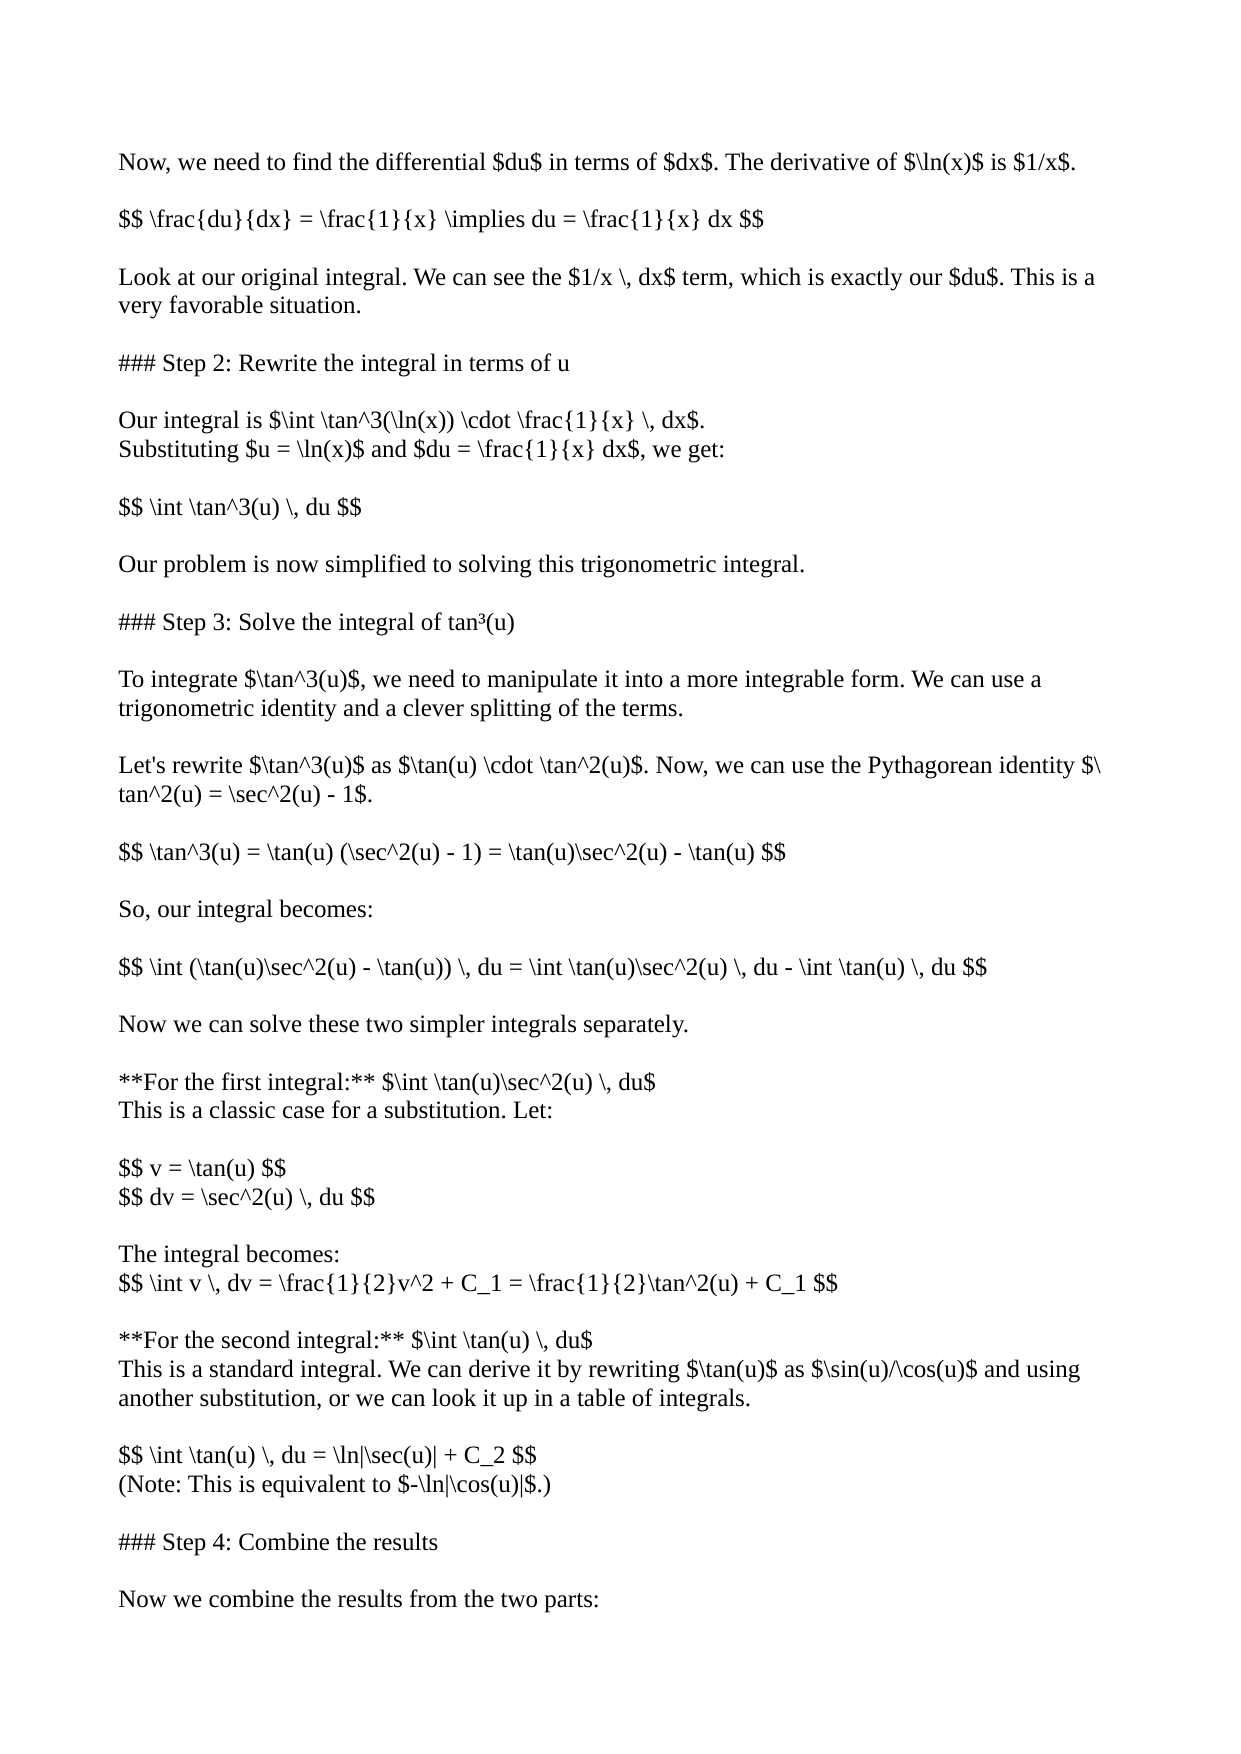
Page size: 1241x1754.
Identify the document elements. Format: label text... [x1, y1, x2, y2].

text The integral becomes: [118, 1239, 1122, 1268]
text **For the first integral:** $\int \tan(u)\sec^2(u) \, du$ [118, 1067, 1122, 1096]
text This is a classic case for a substitution. Let: [118, 1096, 1122, 1124]
text ### Step 2: Rewrite the integral in terms of u [118, 348, 1122, 377]
text $$ \int \tan(u) \, du = \ln|\sec(u)| + C_2 $$ [118, 1441, 1122, 1469]
text $$ dv = \sec^2(u) \, du $$ [118, 1182, 1122, 1211]
text This is a standard integral. We can derive it by rewriting $\tan(u)$ as $\sin(u)/\cos(u)$ and using another substitution, or we can look it up in a table of integrals. [118, 1354, 1122, 1412]
text Let's rewrite $\tan^3(u)$ as $\tan(u) \cdot \tan^2(u)$. Now, we can use the Pythagorean identity $\tan^2(u) = \sec^2(u) - 1$. [118, 751, 1122, 808]
text $$ \frac{du}{dx} = \frac{1}{x} \implies du = \frac{1}{x} dx $$ [118, 204, 1122, 233]
text Our integral is $\int \tan^3(\ln(x)) \cdot \frac{1}{x} \, dx$. [118, 406, 1122, 434]
text Now we can solve these two simpler integrals separately. [118, 1009, 1122, 1038]
text Now we combine the results from the two parts: [118, 1584, 1122, 1613]
text Look at our original integral. We can see the $1/x \, dx$ term, which is exactly our $du$. This is a very favorable situation. [118, 262, 1122, 319]
text $$ \tan^3(u) = \tan(u) (\sec^2(u) - 1) = \tan(u)\sec^2(u) - \tan(u) $$ [118, 837, 1122, 866]
text Now, we need to find the differential $du$ in terms of $dx$. The derivative of $\ln(x)$ is $1/x$. [118, 147, 1122, 176]
text Our problem is now simplified to solving this trigonometric integral. [118, 549, 1122, 578]
text $$ \int \tan^3(u) \, du $$ [118, 492, 1122, 521]
text $$ v = \tan(u) $$ [118, 1153, 1122, 1182]
text So, our integral becomes: [118, 894, 1122, 923]
text $$ \int (\tan(u)\sec^2(u) - \tan(u)) \, du = \int \tan(u)\sec^2(u) \, du - \int \tan(u) \, du $$ [118, 952, 1122, 981]
text ### Step 3: Solve the integral of tan³(u) [118, 607, 1122, 636]
text ### Step 4: Combine the results [118, 1527, 1122, 1556]
text $$ \int v \, dv = \frac{1}{2}v^2 + C_1 = \frac{1}{2}\tan^2(u) + C_1 $$ [118, 1268, 1122, 1297]
text Substituting $u = \ln(x)$ and $du = \frac{1}{x} dx$, we get: [118, 434, 1122, 463]
text (Note: This is equivalent to $-\ln|\cos(u)|$.) [118, 1469, 1122, 1498]
text To integrate $\tan^3(u)$, we need to manipulate it into a more integrable form. We can use a trigonometric identity and a clever splitting of the terms. [118, 664, 1122, 722]
text **For the second integral:** $\int \tan(u) \, du$ [118, 1326, 1122, 1354]
